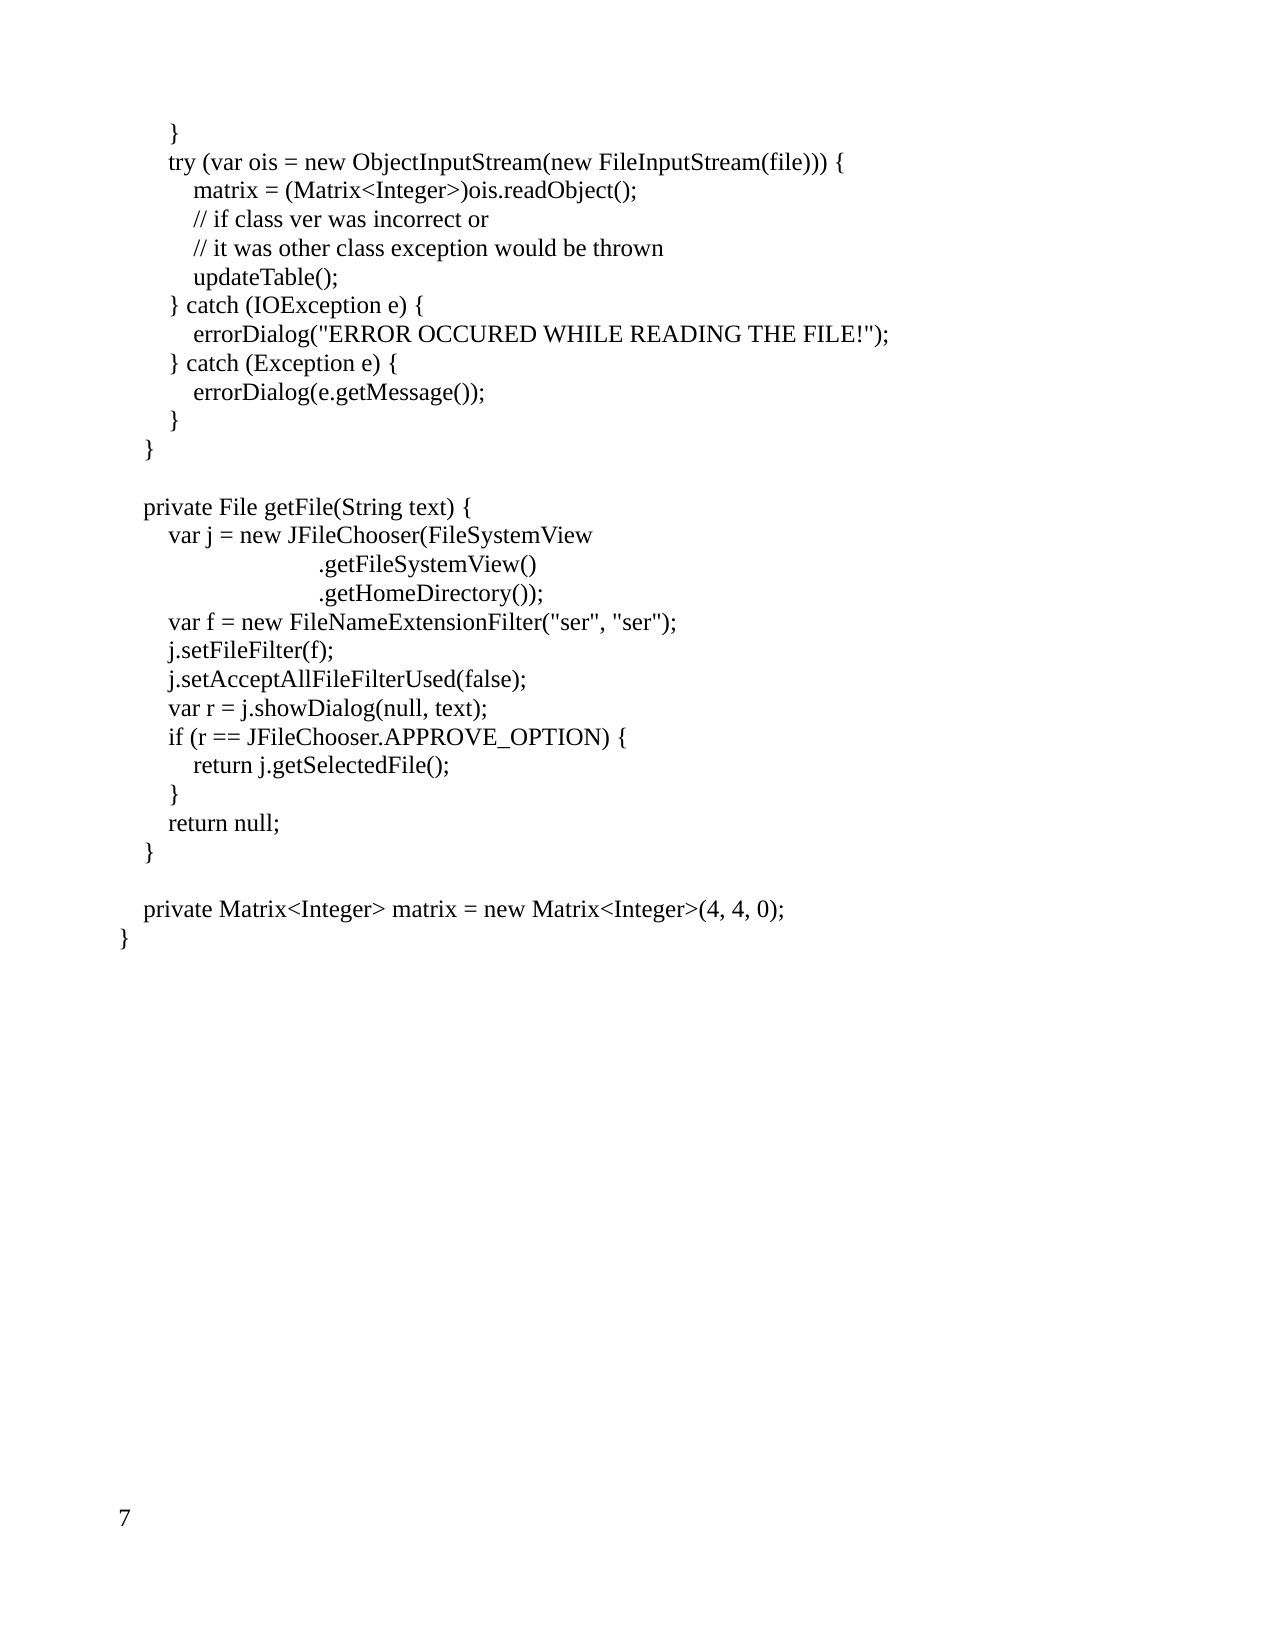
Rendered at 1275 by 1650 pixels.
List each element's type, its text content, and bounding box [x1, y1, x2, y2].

text } [118, 406, 1157, 434]
text return j.getSelectedFile(); [118, 751, 1157, 779]
text j.setFileFilter(f); [118, 636, 1157, 664]
text if (r == JFileChooser.APPROVE_OPTION) { [118, 722, 1157, 751]
text // if class ver was incorrect or [118, 204, 1157, 233]
text // it was other class exception would be thrown [118, 233, 1157, 262]
text } [118, 837, 1157, 866]
text .getHomeDirectory()); [118, 578, 1157, 607]
text } [118, 779, 1157, 808]
text } [118, 923, 1157, 952]
text } [118, 434, 1157, 463]
text } catch (Exception e) { [118, 348, 1157, 377]
text var j = new JFileChooser(FileSystemView [118, 521, 1157, 549]
text var r = j.showDialog(null, text); [118, 693, 1157, 722]
text } catch (IOException e) { [118, 291, 1157, 319]
text j.setAcceptAllFileFilterUsed(false); [118, 664, 1157, 693]
text errorDialog(e.getMessage()); [118, 377, 1157, 406]
text return null; [118, 808, 1157, 837]
text } [118, 118, 1157, 147]
text .getFileSystemView() [118, 549, 1157, 578]
text errorDialog("ERROR OCCURED WHILE READING THE FILE!"); [118, 319, 1157, 348]
text updateTable(); [118, 262, 1157, 291]
text private File getFile(String text) { [118, 492, 1157, 521]
text matrix = (Matrix<Integer>)ois.readObject(); [118, 176, 1157, 204]
text var f = new FileNameExtensionFilter("ser", "ser"); [118, 607, 1157, 636]
text try (var ois = new ObjectInputStream(new FileInputStream(file))) { [118, 147, 1157, 176]
text private Matrix<Integer> matrix = new Matrix<Integer>(4, 4, 0); [118, 894, 1157, 923]
